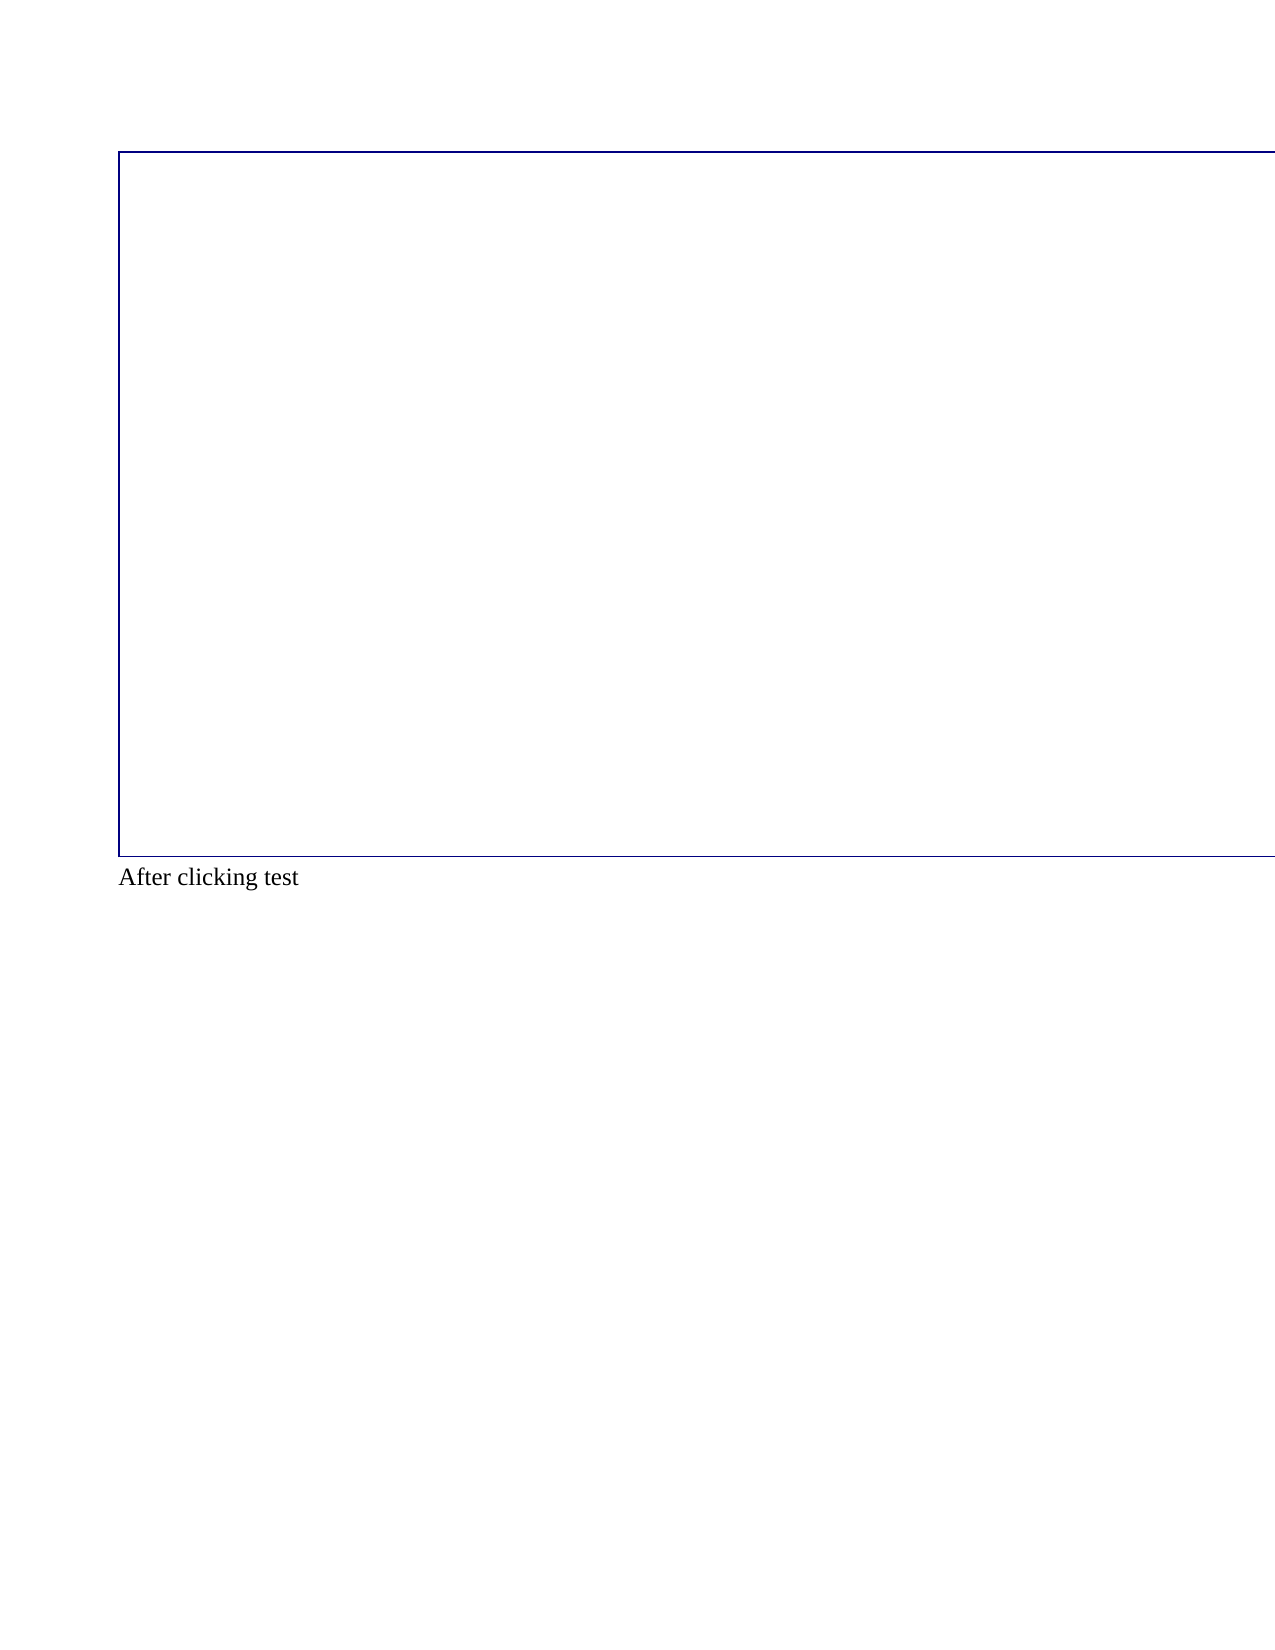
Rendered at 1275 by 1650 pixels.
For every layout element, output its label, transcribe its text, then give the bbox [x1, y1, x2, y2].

text After clicking test [118, 862, 1157, 890]
